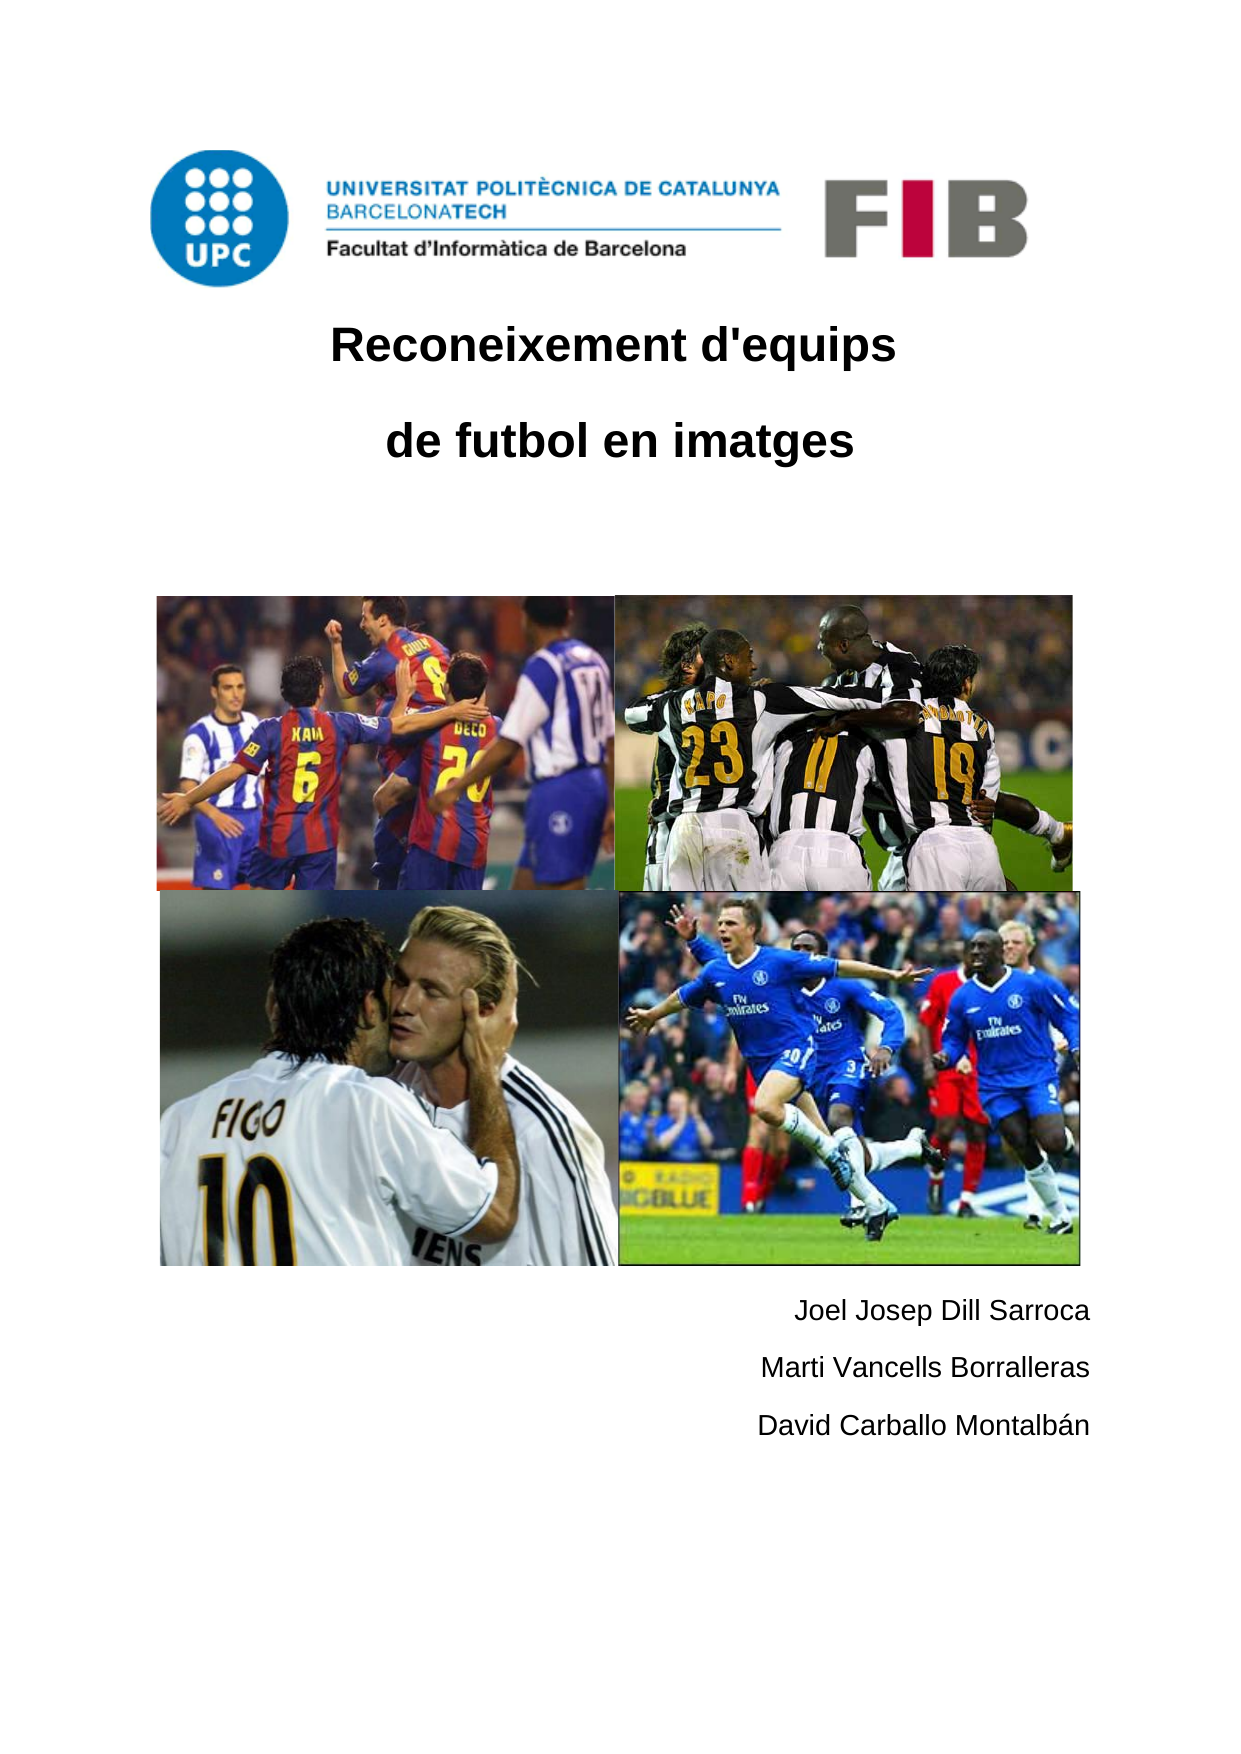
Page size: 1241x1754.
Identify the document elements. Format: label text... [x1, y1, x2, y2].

title Joel Josep Dill Sarroca Marti Vancells Borralleras David Carballo Montalbán [150, 1293, 1090, 1465]
picture [156, 595, 1081, 1266]
title Reconeixement d'equips de futbol en imatges [150, 316, 1090, 508]
picture [150, 150, 1033, 289]
